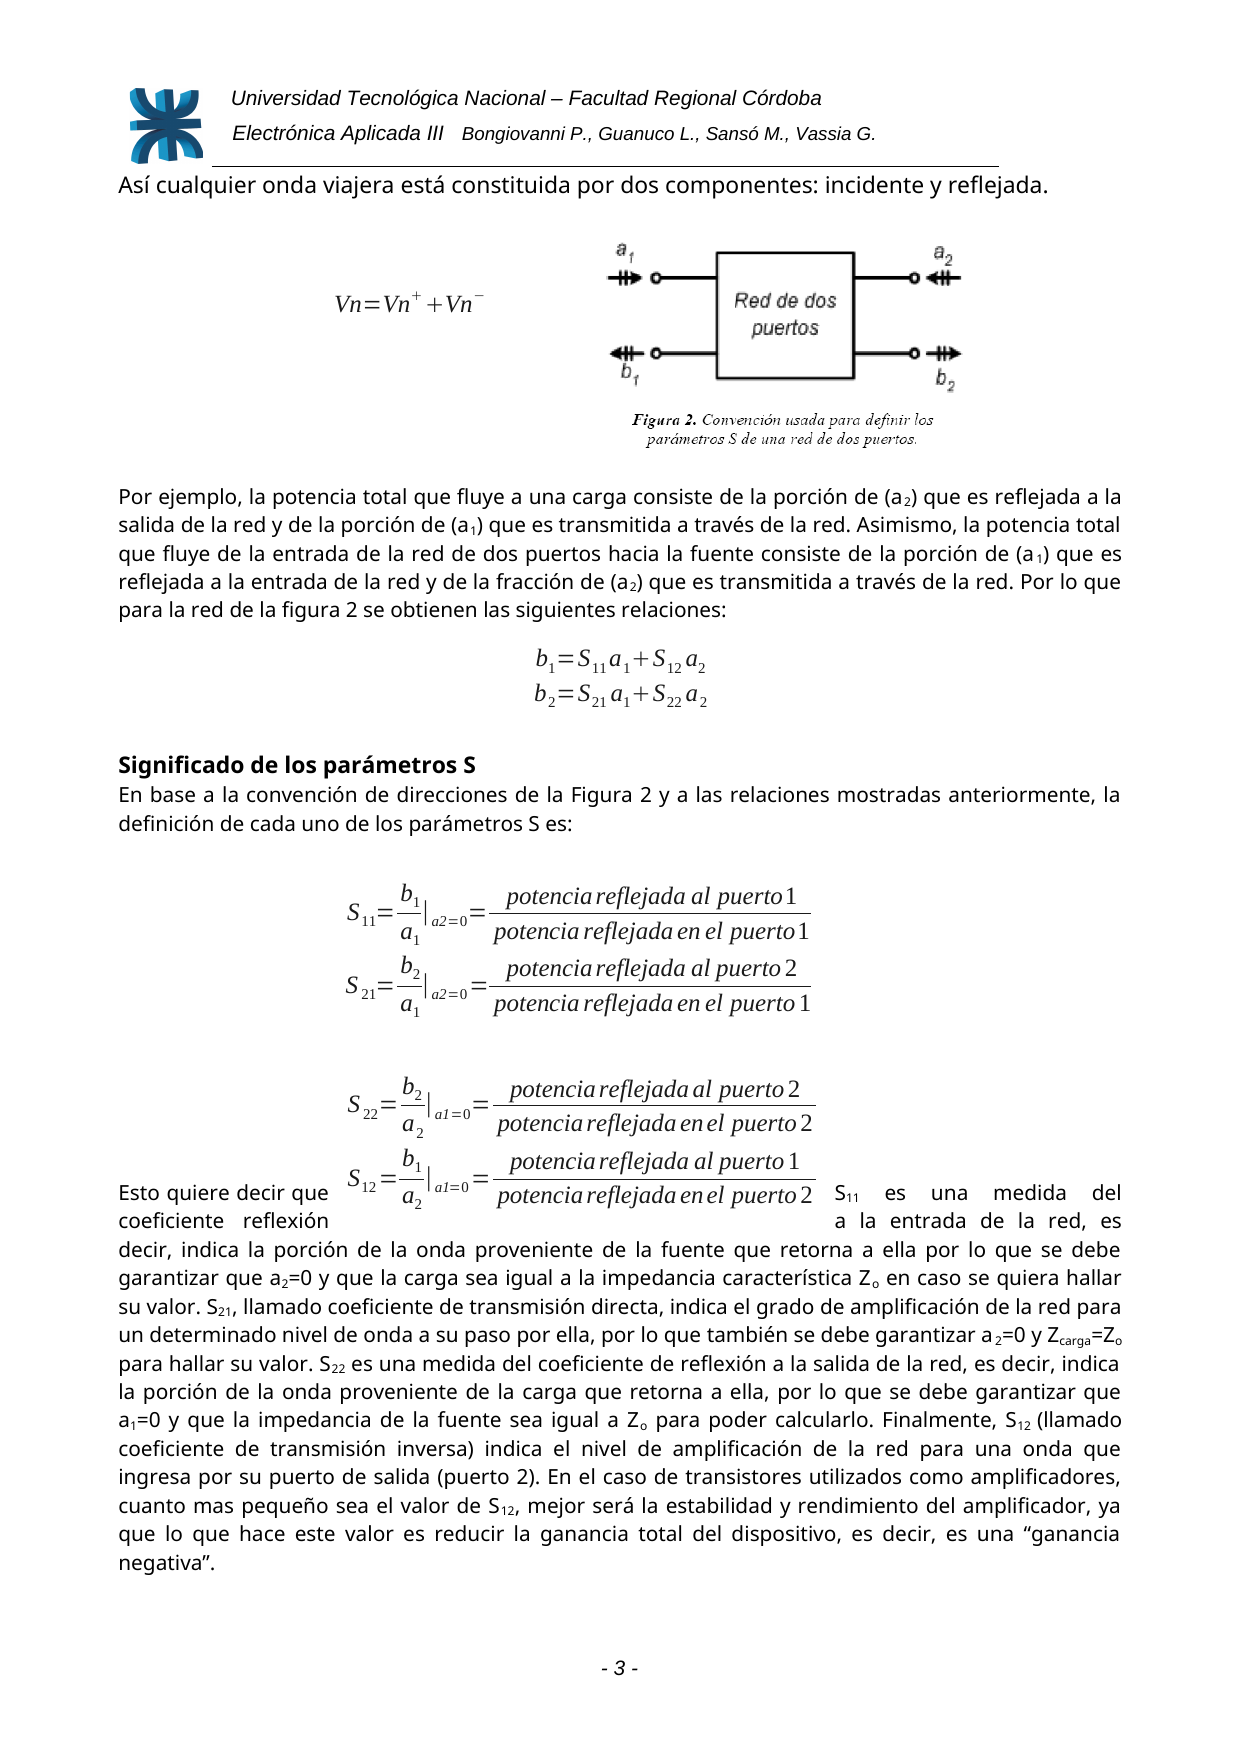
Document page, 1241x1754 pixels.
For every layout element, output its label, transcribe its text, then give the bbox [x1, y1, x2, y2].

text Esto quiere decir que S11 es una medida del coeficiente reflexión a la entrada de la red, es decir, indica la porción de la onda proveniente de la fuente que retorna a ella por lo que se debe garantizar que a2=0 y que la carga sea igual a la impedancia característica Zo en caso se quiera hallar su valor. S21, llamado coeficiente de transmisión directa, indica el grado de amplificación de la red para un determinado nivel de onda a su paso por ella, por lo que también se debe garantizar a2=0 y Zcarga=Zo para hallar su valor. S22 es una medida del coeficiente de reflexión a la salida de la red, es decir, indica la porción de la onda proveniente de la carga que retorna a ella, por lo que se debe garantizar que a1=0 y que la impedancia de la fuente sea igual a Zo para poder calcularlo. Finalmente, S12 (llamado coeficiente de transmisión inversa) indica el nivel de amplificación de la red para una onda que ingresa por su puerto de salida (puerto 2). En el caso de transistores utilizados como amplificadores, cuanto mas pequeño sea el valor de S12, mejor será la estabilidad y rendimiento del amplificador, ya que lo que hace este valor es reducir la ganancia total del dispositivo, es decir, es una “ganancia negativa”. [118, 1178, 1122, 1576]
text Por ejemplo, la potencia total que fluye a una carga consiste de la porción de (a2) que es reflejada a la salida de la red y de la porción de (a1) que es transmitida a través de la red. Asimismo, la potencia total que fluye de la entrada de la red de dos puertos hacia la fuente consiste de la porción de (a1) que es reflejada a la entrada de la red y de la fracción de (a2) que es transmitida a través de la red. Por lo que para la red de la figura 2 se obtienen las siguientes relaciones: [118, 482, 1122, 624]
text Significado de los parámetros S [118, 749, 1122, 780]
text En base a la convención de direcciones de la Figura 2 y a las relaciones mostradas anteriormente, la definición de cada uno de los parámetros S es: [118, 780, 1122, 837]
picture [129, 88, 203, 164]
text Así cualquier onda viajera está constituida por dos componentes: incidente y reflejada. [118, 169, 1122, 201]
